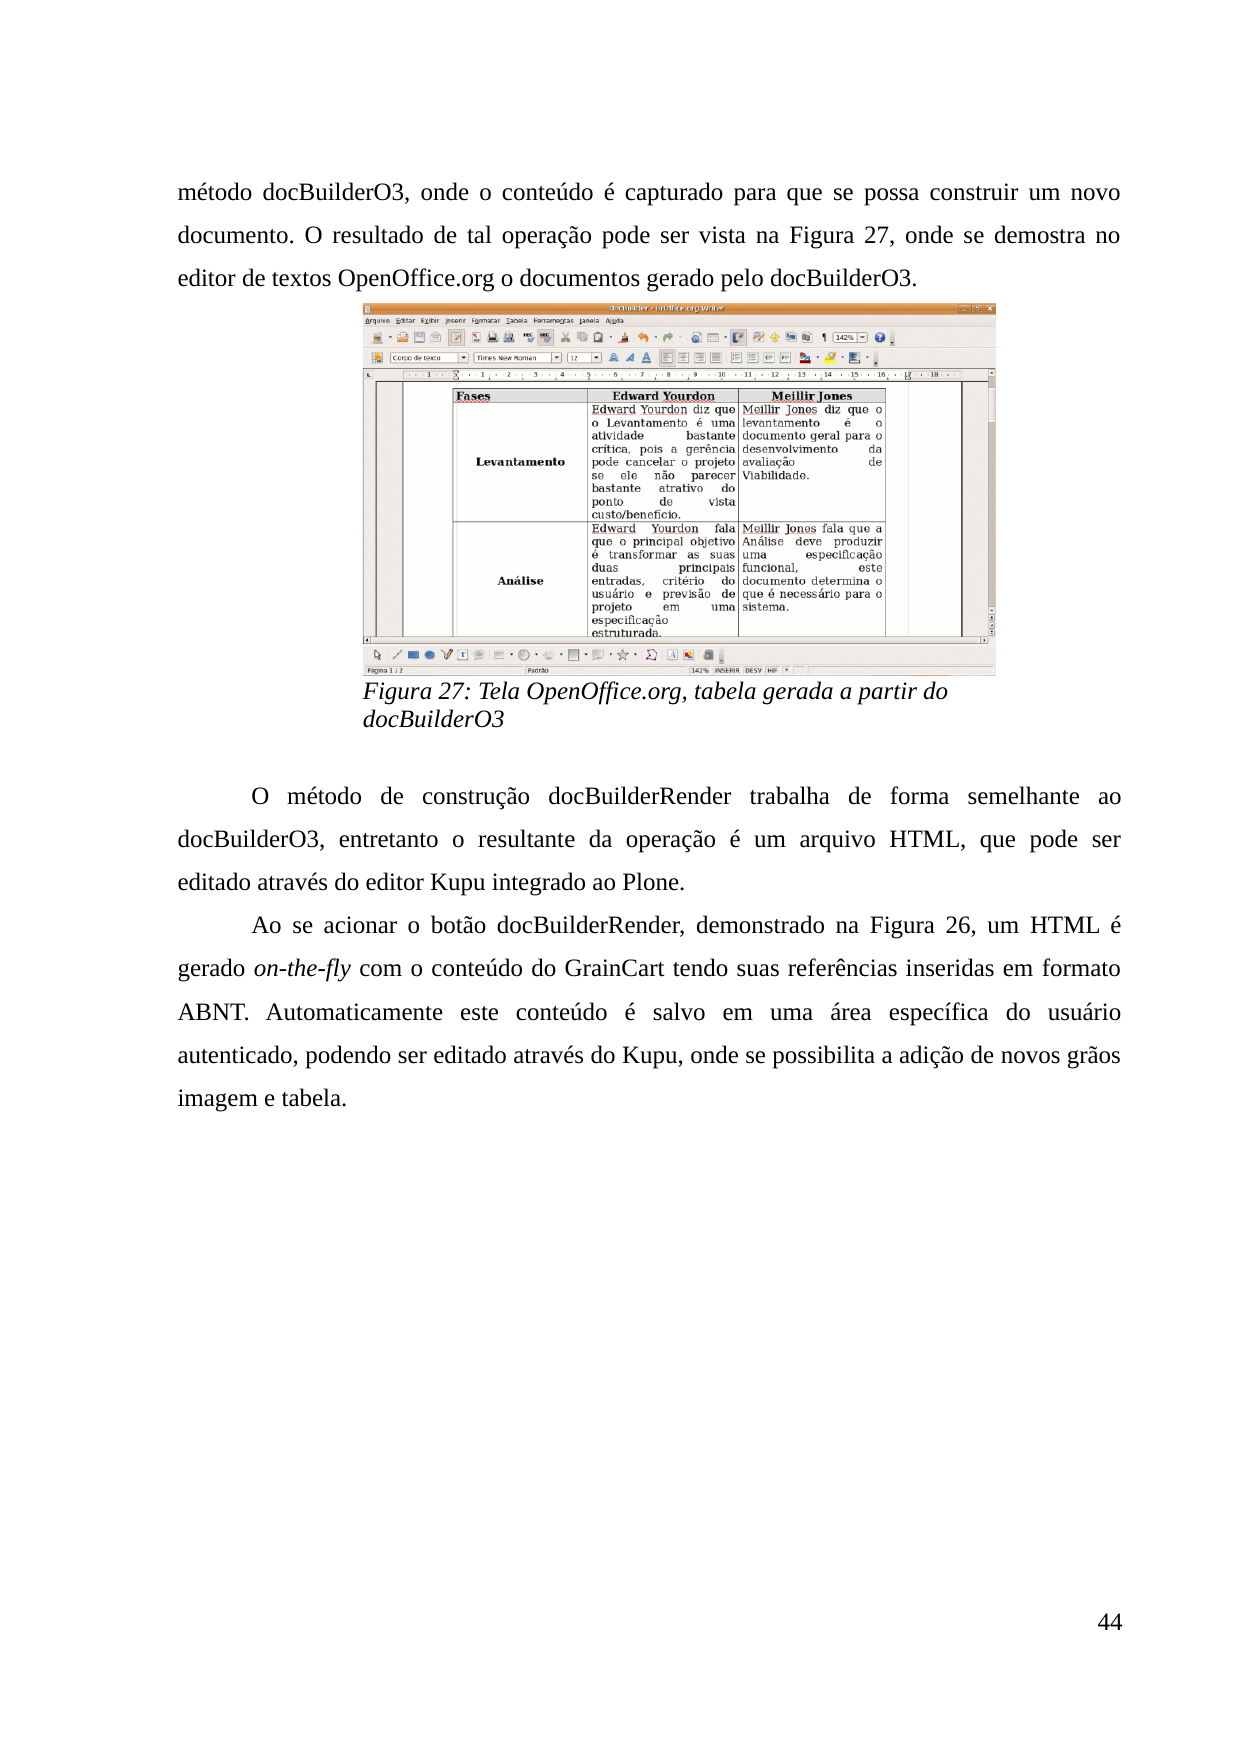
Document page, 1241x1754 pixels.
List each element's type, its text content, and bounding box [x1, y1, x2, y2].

text Ao se acionar o botão docBuilderRender, demonstrado na Figura 26, um HTML é gerado on-the-fly com o conteúdo do GrainCart tendo suas referências inseridas em formato ABNT. Automaticamente este conteúdo é salvo em uma área específica do usuário autenticado, podendo ser editado através do Kupu, onde se possibilita a adição de novos grãos imagem e tabela. [177, 910, 1122, 1112]
text Figura 27: Tela OpenOffice.org, tabela gerada a partir do docBuilderO3 [363, 676, 996, 733]
text método docBuilderO3, onde o conteúdo é capturado para que se possa construir um novo documento. O resultado de tal operação pode ser vista na Figura 27, onde se demostra no editor de textos OpenOffice.org o documentos gerado pelo docBuilderO3. [177, 177, 1122, 292]
picture [362, 303, 996, 676]
text O método de construção docBuilderRender trabalha de forma semelhante ao docBuilderO3, entretanto o resultante da operação é um arquivo HTML, que pode ser editado através do editor Kupu integrado ao Plone. [177, 781, 1122, 896]
